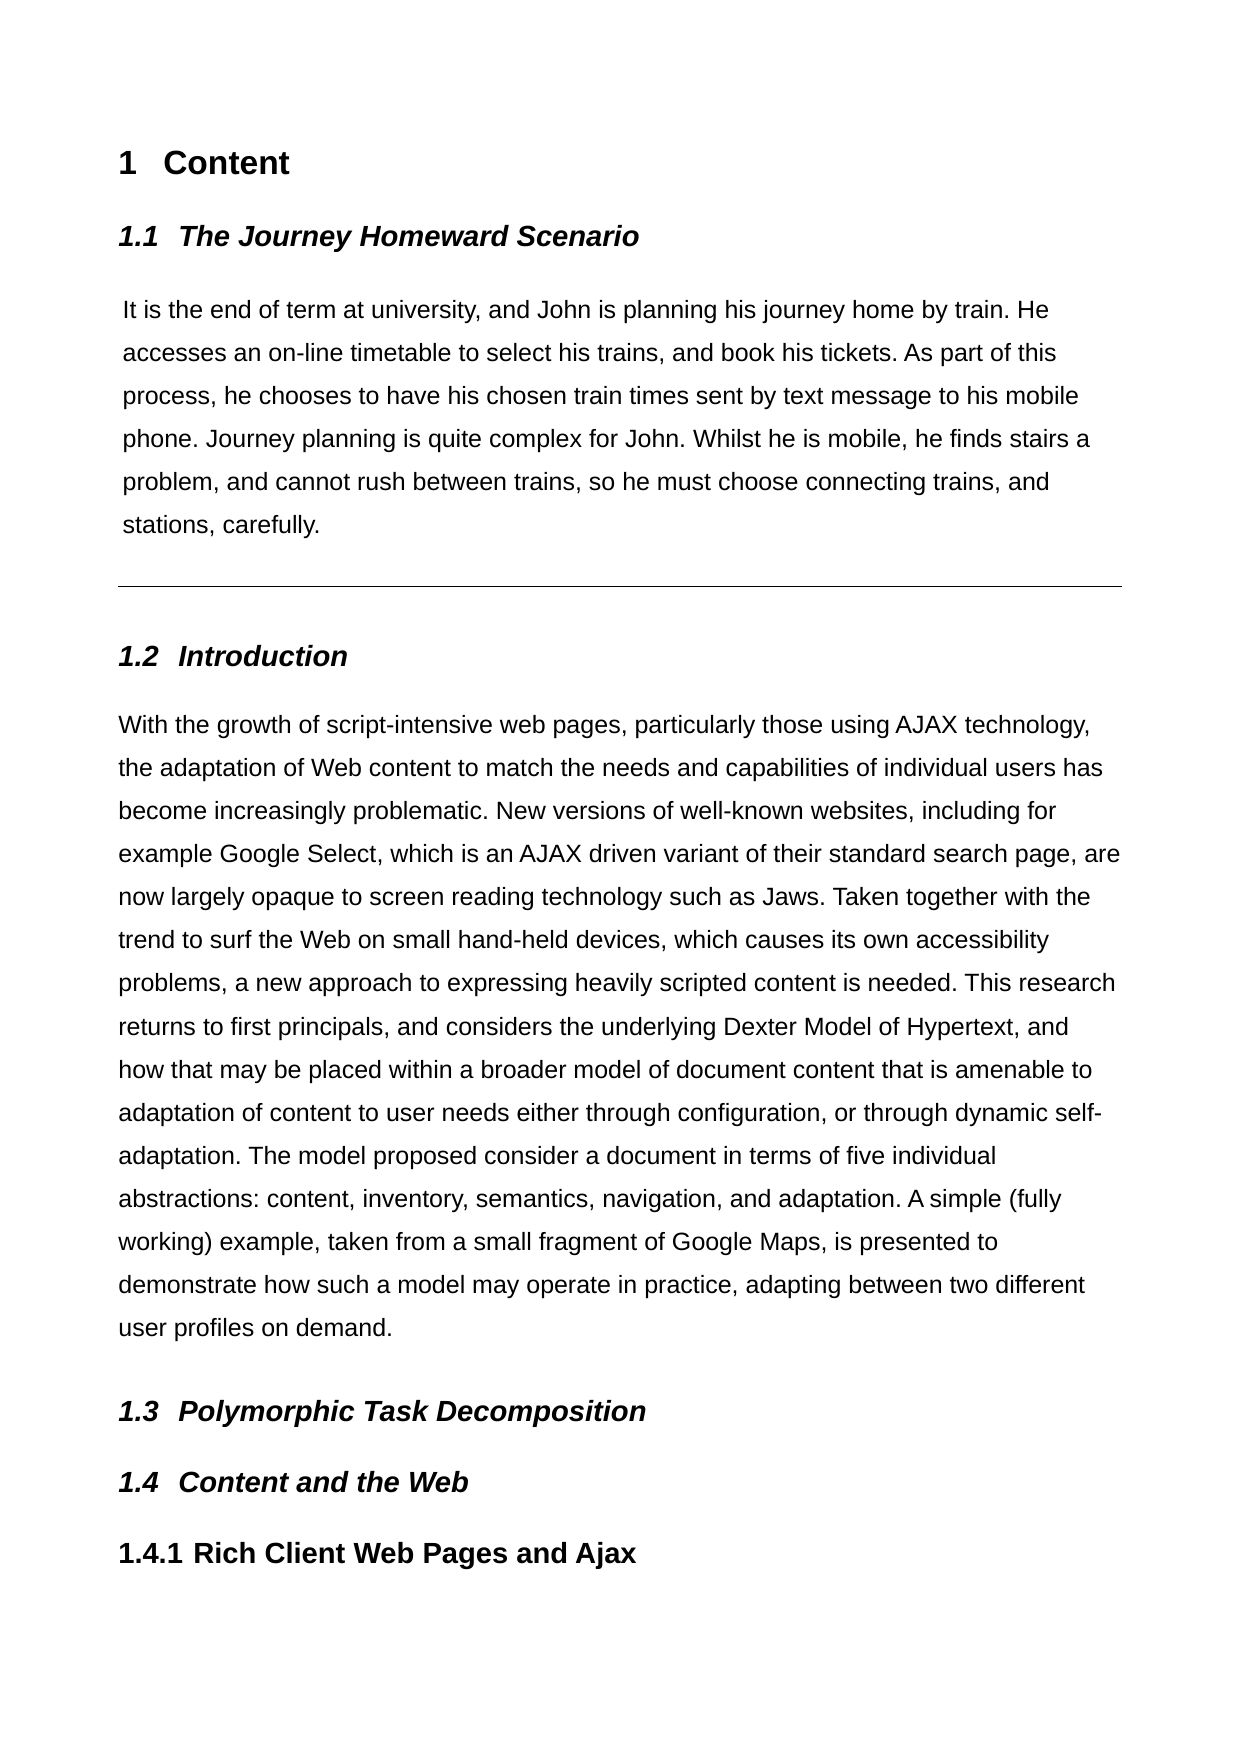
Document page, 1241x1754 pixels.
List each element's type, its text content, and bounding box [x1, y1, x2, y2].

subtitle Polymorphic Task Decomposition [118, 1394, 1122, 1427]
text It is the end of term at university, and John is planning his journey home by train. He accesses an on-line timetable to select his trains, and book his tickets. As part of this process, he chooses to have his chosen train times sent by text message to his mobile phone. Journey planning is quite complex for John. Whilst he is mobile, he finds stairs a problem, and cannot rush between trains, so he must choose connecting trains, and stations, carefully. [118, 290, 1122, 586]
subtitle Content and the Web [118, 1465, 1122, 1498]
subtitle The Journey Homeward Scenario [118, 219, 1122, 253]
text With the growth of script-intensive web pages, particularly those using AJAX technology, the adaptation of Web content to match the needs and capabilities of individual users has become increasingly problematic. New versions of well-known websites, including for example Google Select, which is an AJAX driven variant of their standard search page, are now largely opaque to screen reading technology such as Jaws. Taken together with the trend to surf the Web on small hand-held devices, which causes its own accessibility problems, a new approach to expressing heavily scripted content is needed. This research returns to first principals, and considers the underlying Dexter Model of Hypertext, and how that may be placed within a broader model of document content that is amenable to adaptation of content to user needs either through configuration, or through dynamic self-adaptation. The model proposed consider a document in terms of five individual abstractions: content, inventory, semantics, navigation, and adaptation. A simple (fully working) example, taken from a small fragment of Google Maps, is presented to demonstrate how such a model may operate in practice, adapting between two different user profiles on demand. [118, 709, 1122, 1342]
subtitle Rich Client Web Pages and Ajax [118, 1536, 1122, 1569]
subtitle Introduction [118, 638, 1122, 672]
subtitle Content [118, 143, 1122, 182]
